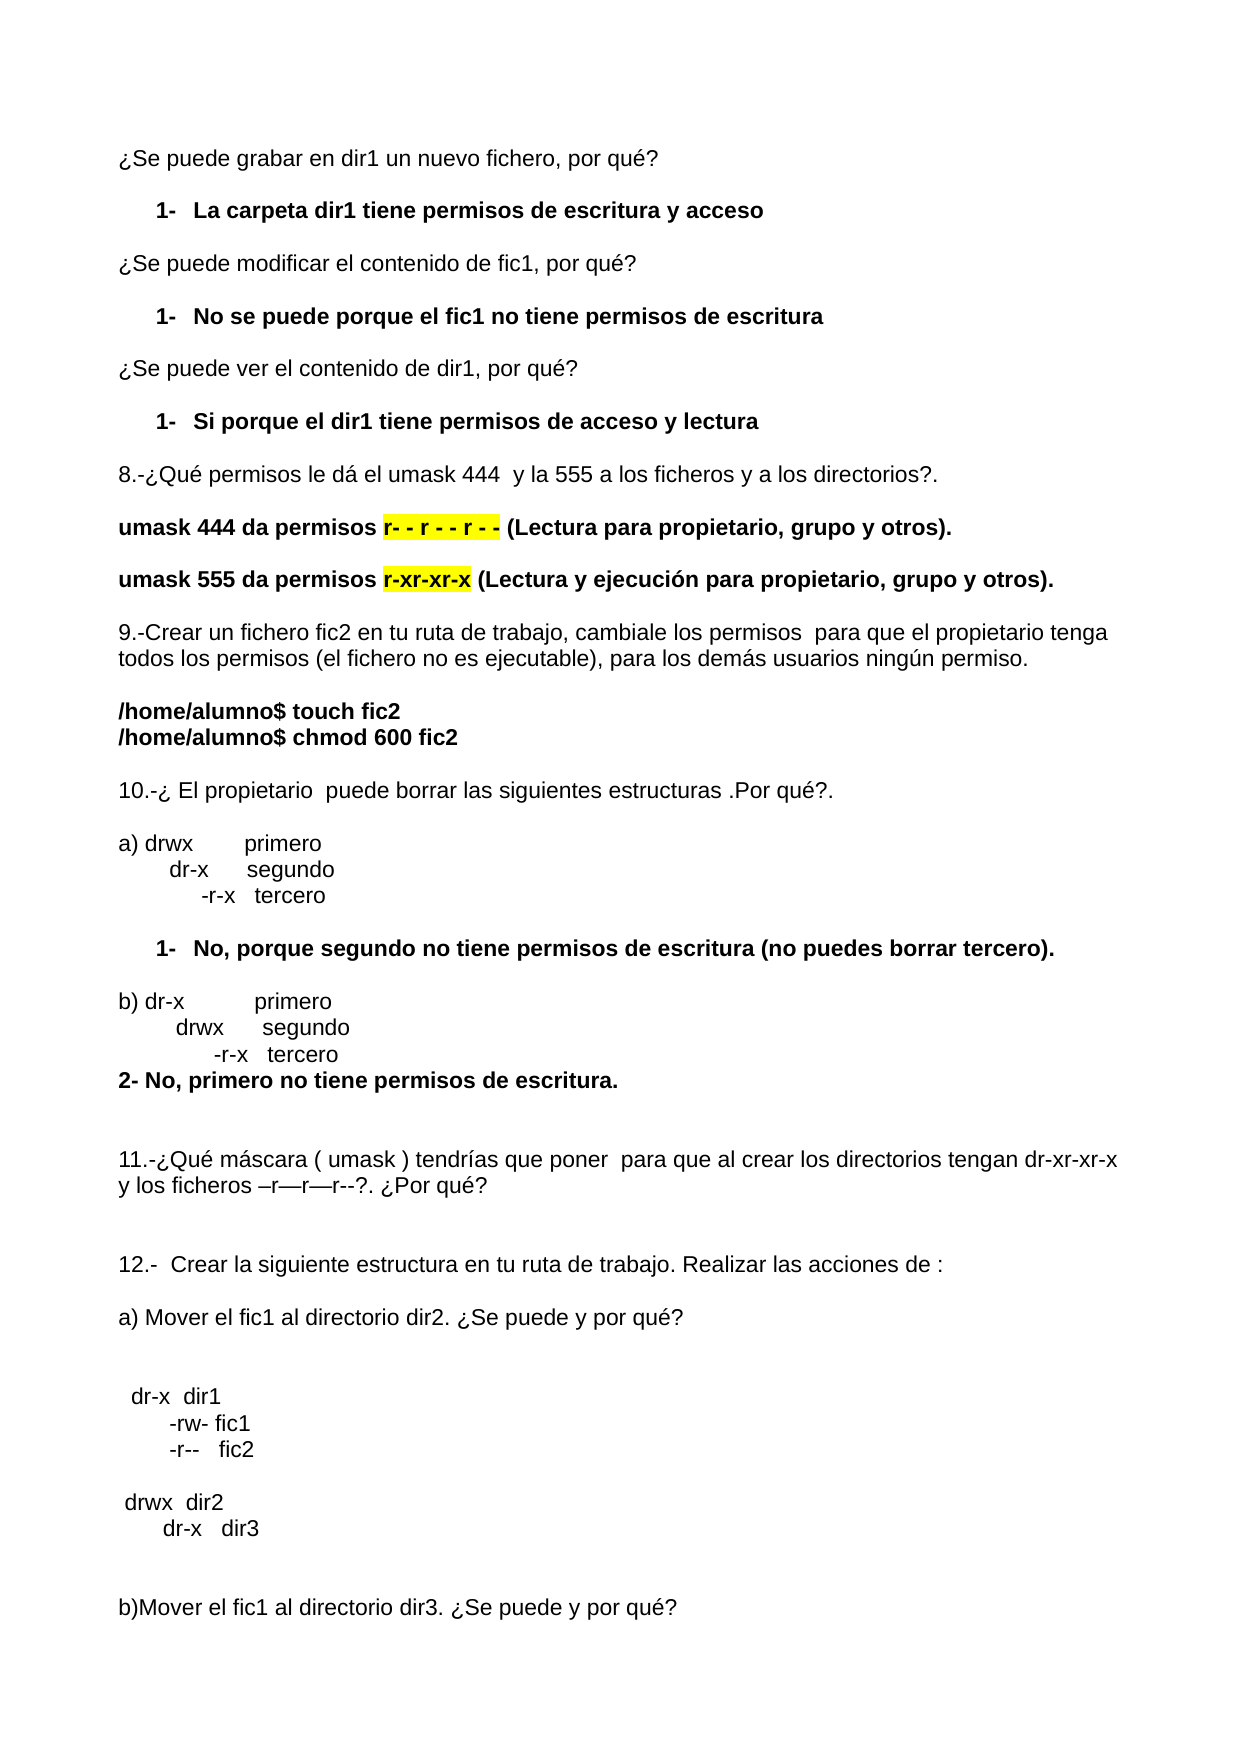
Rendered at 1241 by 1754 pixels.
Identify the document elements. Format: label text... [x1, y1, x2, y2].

list No, porque segundo no tiene permisos de escritura (no puedes borrar tercero). [156, 935, 1122, 961]
text dr-x dir1 [118, 1383, 1122, 1409]
text 8.-¿Qué permisos le dá el umask 444 y la 555 a los ficheros y a los directorios?. [118, 461, 1122, 487]
text -rw- fic1 [118, 1409, 1122, 1436]
text -r-x tercero [118, 882, 1122, 909]
text ¿Se puede modificar el contenido de fic1, por qué? [118, 250, 1122, 276]
list No se puede porque el fic1 no tiene permisos de escritura [156, 303, 1122, 329]
list Si porque el dir1 tiene permisos de acceso y lectura [156, 408, 1122, 434]
text dr-x dir3 [118, 1515, 1122, 1541]
text 9.-Crear un fichero fic2 en tu ruta de trabajo, cambiale los permisos para que el propietario tenga todos los permisos (el fichero no es ejecutable), para los demás usuarios ningún permiso. [118, 619, 1122, 672]
text 2- No, primero no tiene permisos de escritura. [118, 1067, 1122, 1093]
text umask 444 da permisos r- - r - - r - - (Lectura para propietario, grupo y otros). [118, 513, 1122, 540]
text a) drwx primero [118, 830, 1122, 856]
text drwx dir2 [118, 1488, 1122, 1515]
text /home/alumno$ touch fic2 [118, 698, 1122, 724]
text 10.-¿ El propietario puede borrar las siguientes estructuras .Por qué?. [118, 777, 1122, 803]
text /home/alumno$ chmod 600 fic2 [118, 724, 1122, 751]
text drwx segundo [118, 1014, 1122, 1041]
text a) Mover el fic1 al directorio dir2. ¿Se puede y por qué? [118, 1304, 1122, 1330]
list La carpeta dir1 tiene permisos de escritura y acceso [156, 197, 1122, 223]
text 12.- Crear la siguiente estructura en tu ruta de trabajo. Realizar las acciones de : [118, 1251, 1122, 1278]
text b)Mover el fic1 al directorio dir3. ¿Se puede y por qué? [118, 1594, 1122, 1620]
text -r-x tercero [118, 1041, 1122, 1067]
text b) dr-x primero [118, 988, 1122, 1014]
text -r-- fic2 [118, 1436, 1122, 1462]
text ¿Se puede ver el contenido de dir1, por qué? [118, 355, 1122, 382]
text 11.-¿Qué máscara ( umask ) tendrías que poner para que al crear los directorios tengan dr-xr-xr-x y los ficheros –r—r—r--?. ¿Por qué? [118, 1146, 1122, 1199]
text ¿Se puede grabar en dir1 un nuevo fichero, por qué? [118, 144, 1122, 171]
text dr-x segundo [118, 856, 1122, 882]
text umask 555 da permisos r-xr-xr-x (Lectura y ejecución para propietario, grupo y otros). [118, 566, 1122, 592]
